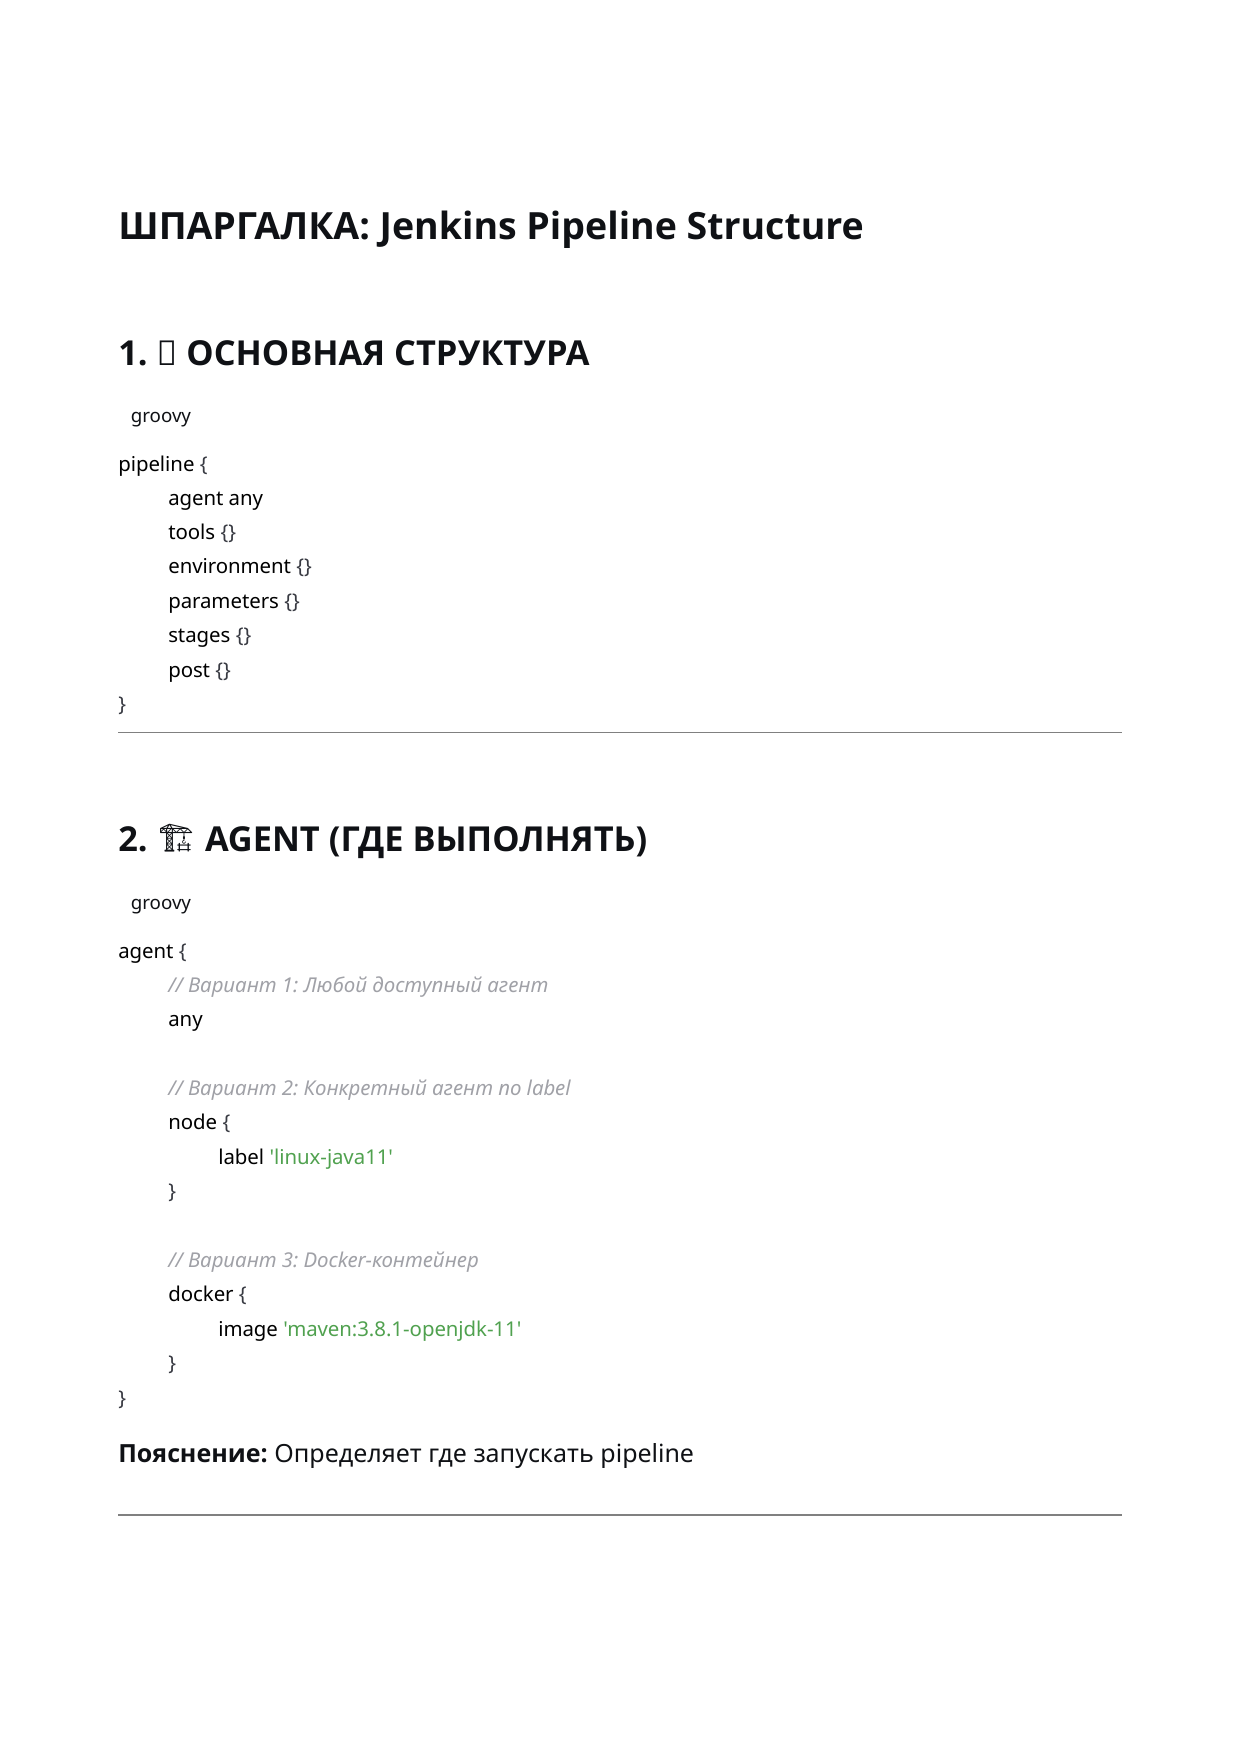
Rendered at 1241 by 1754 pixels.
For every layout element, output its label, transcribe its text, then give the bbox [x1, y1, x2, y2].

text label 'linux-java11' [118, 1136, 1122, 1170]
text } [118, 1170, 1122, 1205]
text Пояснение: Определяет где запускать pipeline [118, 1436, 1122, 1470]
text parameters {} [118, 580, 1122, 614]
text any [118, 998, 1122, 1033]
text stages {} [118, 614, 1122, 649]
subtitle ШПАРГАЛКА: Jenkins Pipeline Structure [118, 197, 1122, 250]
text node { [118, 1102, 1122, 1136]
text pipeline { [118, 443, 1122, 477]
text tools {} [118, 511, 1122, 546]
subtitle 1. 📝 ОСНОВНАЯ СТРУКТУРА [118, 325, 1122, 375]
text } [118, 1377, 1122, 1411]
text image 'maven:3.8.1-openjdk-11' [118, 1308, 1122, 1342]
text environment {} [118, 546, 1122, 580]
text agent { [118, 930, 1122, 964]
text docker { [118, 1273, 1122, 1308]
text agent any [118, 477, 1122, 511]
text // Вариант 2: Конкретный агент по label [118, 1067, 1122, 1102]
text // Вариант 1: Любой доступный агент [118, 964, 1122, 998]
text post {} [118, 649, 1122, 683]
subtitle 2. 🏗️ AGENT (ГДЕ ВЫПОЛНЯТЬ) [118, 812, 1122, 862]
text groovy [131, 400, 1122, 428]
text // Вариант 3: Docker-контейнер [118, 1239, 1122, 1273]
text } [118, 1342, 1122, 1377]
text groovy [131, 887, 1122, 915]
text } [118, 683, 1122, 718]
